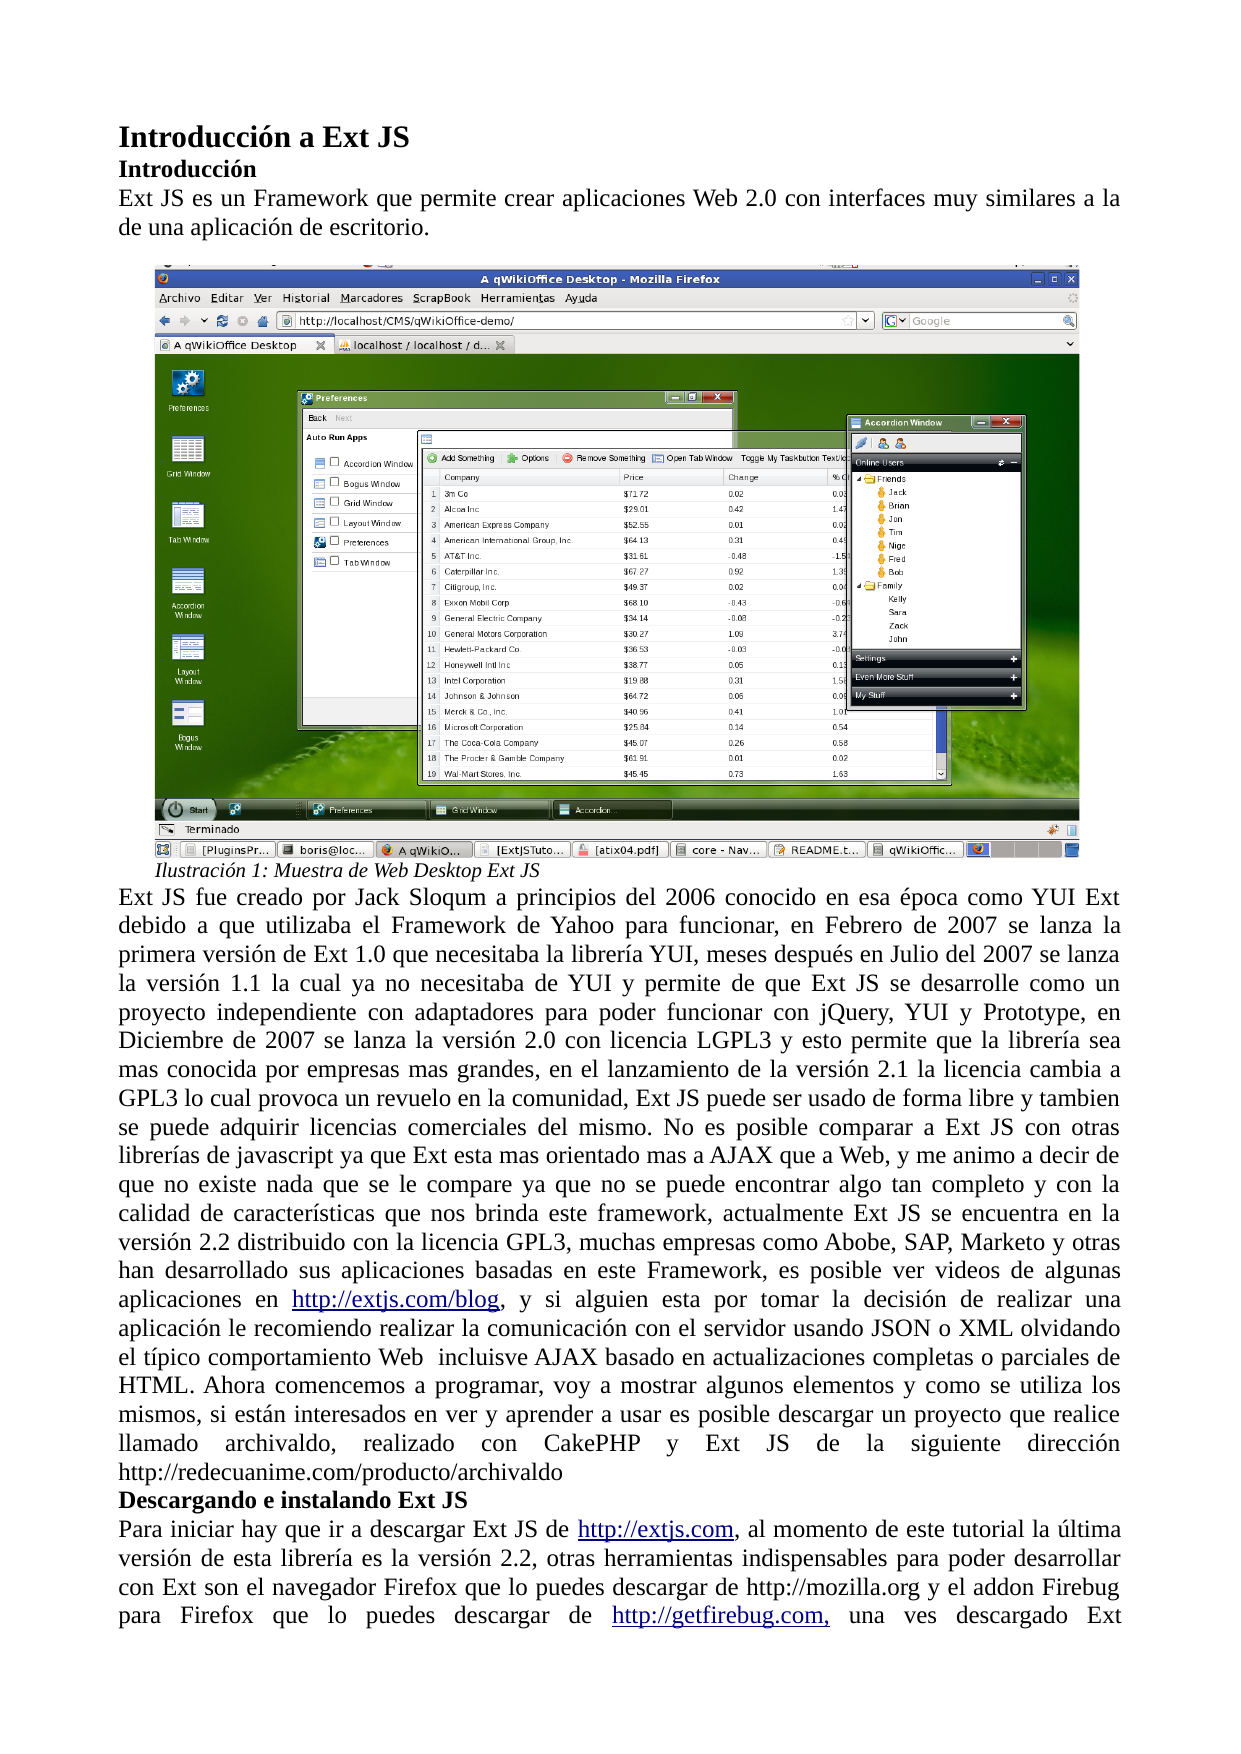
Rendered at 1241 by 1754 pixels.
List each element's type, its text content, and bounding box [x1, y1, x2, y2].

text Descargando e instalando Ext JS [118, 1486, 1122, 1514]
text Para iniciar hay que ir a descargar Ext JS de http://extjs.com, al momento de este tutorial la última versión de esta librería es la versión 2.2, otras herramientas indispensables para poder desarrollar con Ext son el navegador Firefox que lo puedes descargar de http://mozilla.org y el addon Firebug para Firefox que lo puedes descargar de http://getfirebug.com, una ves descargado Ext [118, 1514, 1122, 1629]
text Ext JS es un Framework que permite crear aplicaciones Web 2.0 con interfaces muy similares a la de una aplicación de escritorio. [118, 183, 1122, 240]
text Introducción [118, 154, 1122, 183]
text Ext JS fue creado por Jack Sloqum a principios del 2006 conocido en esa época como YUI Ext debido a que utilizaba el Framework de Yahoo para funcionar, en Febrero de 2007 se lanza la primera versión de Ext 1.0 que necesitaba la librería YUI, meses después en Julio del 2007 se lanza la versión 1.1 la cual ya no necesitaba de YUI y permite de que Ext JS se desarrolle como un proyecto independiente con adaptadores para poder funcionar con jQuery, YUI y Prototype, en Diciembre de 2007 se lanza la versión 2.0 con licencia LGPL3 y esto permite que la librería sea mas conocida por empresas mas grandes, en el lanzamiento de la versión 2.1 la licencia cambia a GPL3 lo cual provoca un revuelo en la comunidad, Ext JS puede ser usado de forma libre y tambien se puede adquirir licencias comerciales del mismo. No es posible comparar a Ext JS con otras librerías de javascript ya que Ext esta mas orientado mas a AJAX que a Web, y me animo a decir de que no existe nada que se le compare ya que no se puede encontrar algo tan completo y con la calidad de características que nos brinda este framework, actualmente Ext JS se encuentra en la versión 2.2 distribuido con la licencia GPL3, muchas empresas como Abobe, SAP, Marketo y otras han desarrollado sus aplicaciones basadas en este Framework, es posible ver videos de algunas aplicaciones en http://extjs.com/blog, y si alguien esta por tomar la decisión de realizar una aplicación le recomiendo realizar la comunicación con el servidor usando JSON o XML olvidando el típico comportamiento Web incluisve AJAX basado en actualizaciones completas o parciales de HTML. Ahora comencemos a programar, voy a mostrar algunos elementos y como se utiliza los mismos, si están interesados en ver y aprender a usar es posible descargar un proyecto que realice llamado archivaldo, realizado con CakePHP y Ext JS de la siguiente dirección http://redecuanime.com/producto/archivaldo [118, 240, 1122, 1486]
text Ilustración 1: Muestra de Web Desktop Ext JS [154, 858, 1079, 882]
text Introducción a Ext JS [118, 118, 1122, 154]
picture [154, 265, 1080, 858]
